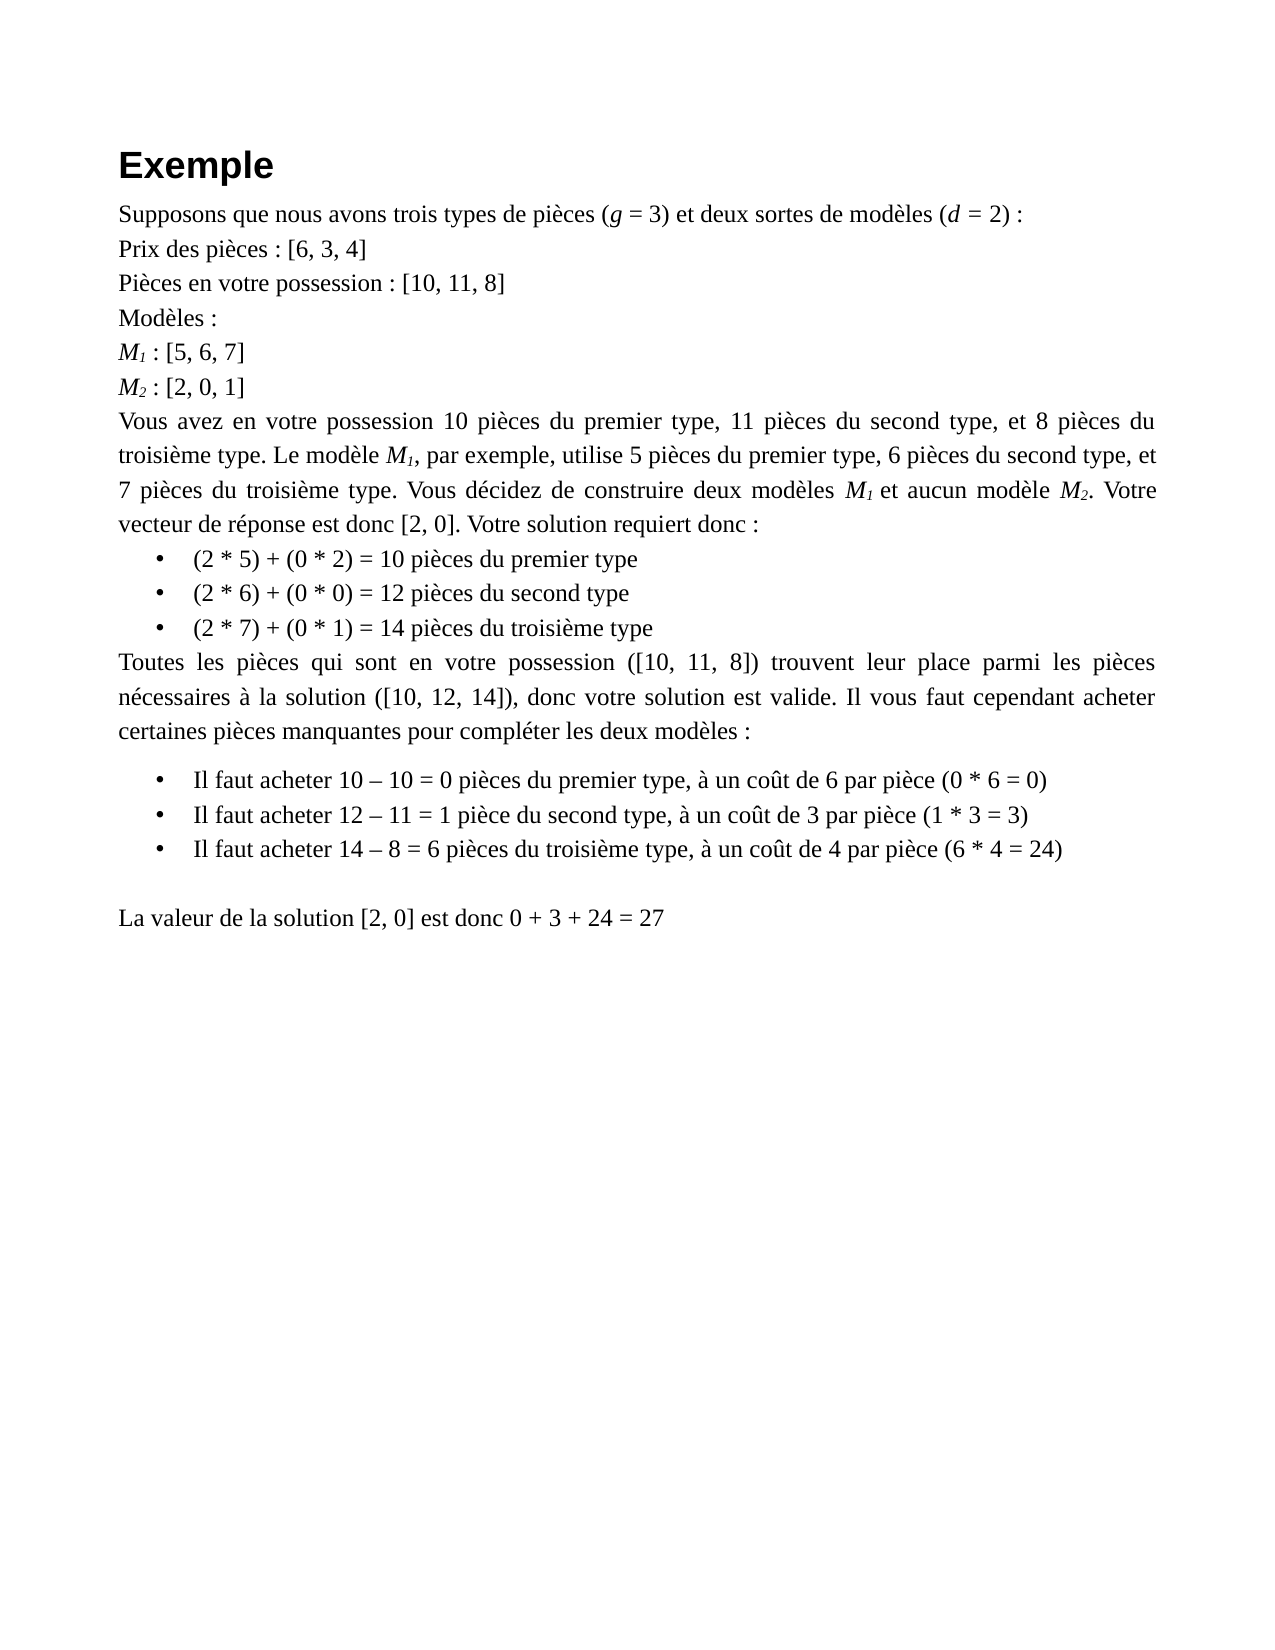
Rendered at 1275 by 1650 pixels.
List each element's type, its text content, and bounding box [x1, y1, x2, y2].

subtitle Exemple [118, 143, 1157, 187]
list Il faut acheter 10 – 10 = 0 pièces du premier type, à un coût de 6 par pièce (0 * 6 = 0) [156, 766, 1157, 794]
text Modèles : [118, 303, 1157, 331]
list Il faut acheter 14 – 8 = 6 pièces du troisième type, à un coût de 4 par pièce (6 * 4 = 24) [156, 834, 1157, 863]
text La valeur de la solution [2, 0] est donc 0 + 3 + 24 = 27 [118, 903, 1157, 932]
list Toutes les pièces qui sont en votre possession ([10, 11, 8]) trouvent leur place parmi les pièces nécessaires à la solution ([10, 12, 14]), donc votre solution est valide. Il vous faut cependant acheter certaines pièces manquantes pour compléter les deux modèles : [81, 647, 1157, 745]
list (2 * 6) + (0 * 0) = 12 pièces du second type [156, 578, 1157, 607]
text M1 : [5, 6, 7] [118, 337, 1157, 366]
list (2 * 7) + (0 * 1) = 14 pièces du troisième type [156, 613, 1157, 642]
text Pièces en votre possession : [10, 11, 8] [118, 268, 1157, 297]
text M2 : [2, 0, 1] [118, 372, 1157, 400]
text Vous avez en votre possession 10 pièces du premier type, 11 pièces du second type, et 8 pièces du troisième type. Le modèle M1, par exemple, utilise 5 pièces du premier type, 6 pièces du second type, et 7 pièces du troisième type. Vous décidez de construire deux modèles M1 et aucun modèle M2. Votre vecteur de réponse est donc [2, 0]. Votre solution requiert donc : [118, 406, 1157, 538]
list Il faut acheter 12 – 11 = 1 pièce du second type, à un coût de 3 par pièce (1 * 3 = 3) [156, 800, 1157, 829]
text Prix des pièces : [6, 3, 4] [118, 234, 1157, 262]
list (2 * 5) + (0 * 2) = 10 pièces du premier type [156, 544, 1157, 573]
text Supposons que nous avons trois types de pièces (g = 3) et deux sortes de modèles (d = 2) : [118, 199, 1157, 228]
